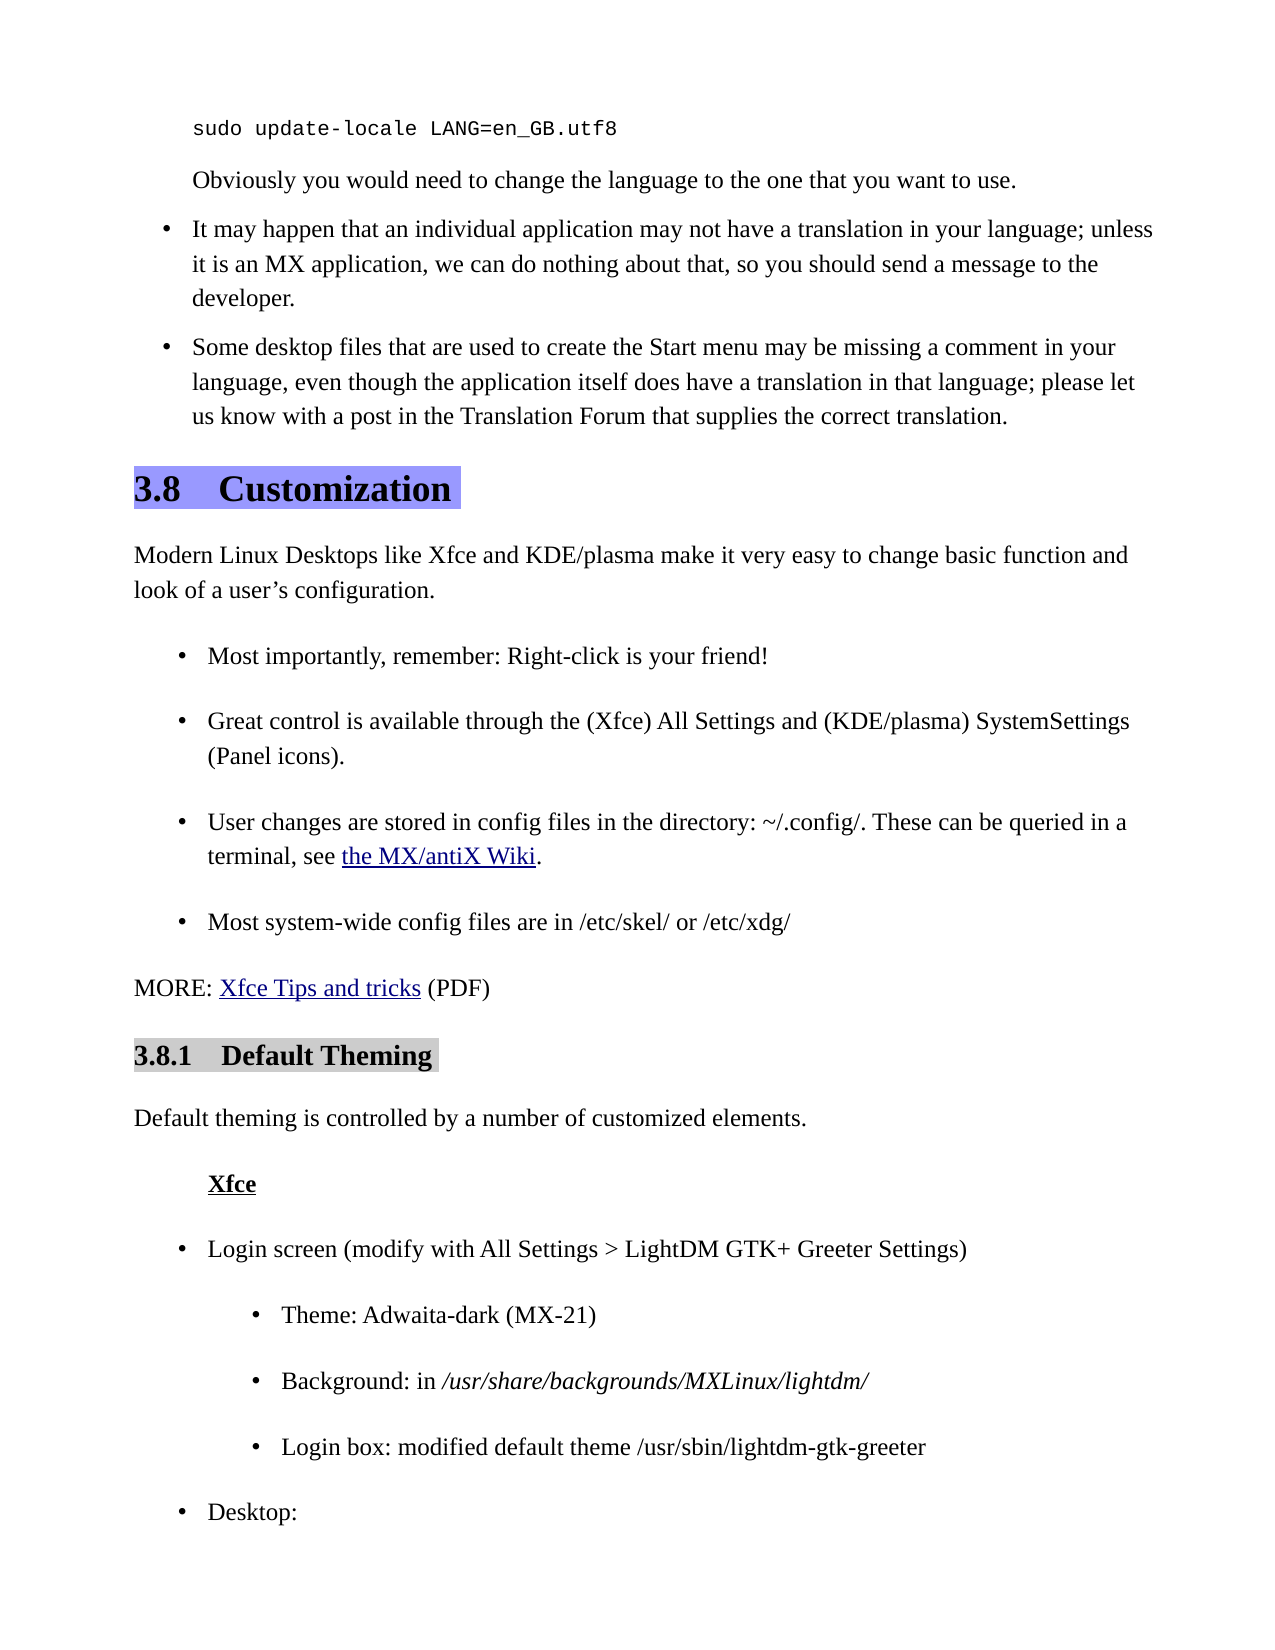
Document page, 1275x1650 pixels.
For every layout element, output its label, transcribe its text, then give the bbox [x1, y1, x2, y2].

list It may happen that an individual application may not have a translation in your language; unless it is an MX application, we can do nothing about that, so you should send a message to the developer. [162, 214, 1157, 312]
text Xfce [134, 1169, 1141, 1198]
text Modern Linux Desktops like Xfce and KDE/plasma make it very easy to change basic function and look of a user’s configuration. [134, 541, 1141, 604]
text MORE: Xfce Tips and tricks (PDF) [134, 973, 1141, 1001]
list Login screen (modify with All Settings > LightDM GTK+ Greeter Settings) [178, 1234, 1141, 1263]
list Background: in /usr/share/backgrounds/MXLinux/lightdm/ [252, 1366, 1141, 1395]
list Great control is available through the (Xfce) All Settings and (KDE/plasma) SystemSettings (Panel icons). [178, 706, 1141, 770]
subtitle 3.8 Customization [461, 466, 1141, 509]
list User changes are stored in config files in the directory: ~/.config/. These can be queried in a terminal, see the MX/antiX Wiki. [178, 807, 1141, 870]
list Most importantly, remember: Right-click is your friend! [178, 641, 1141, 669]
list Login box: modified default theme /usr/sbin/lightdm-gtk-greeter [252, 1432, 1141, 1461]
text Obviously you would need to change the language to the one that you want to use. [118, 165, 1157, 194]
list Some desktop files that are used to create the Start menu may be missing a comment in your language, even though the application itself does have a translation in that language; please let us know with a post in the Translation Forum that supplies the correct translation. [162, 332, 1157, 430]
text Default theming is controlled by a number of customized elements. [134, 1103, 1141, 1132]
list Most system-wide config files are in /etc/skel/ or /etc/xdg/ [178, 907, 1141, 936]
subtitle 3.8.1 Default Theming [439, 1038, 1141, 1072]
list Theme: Adwaita-dark (MX-21) [252, 1300, 1141, 1329]
text sudo update-locale LANG=en_GB.utf8 [118, 118, 1157, 142]
list Desktop: [178, 1497, 1141, 1526]
